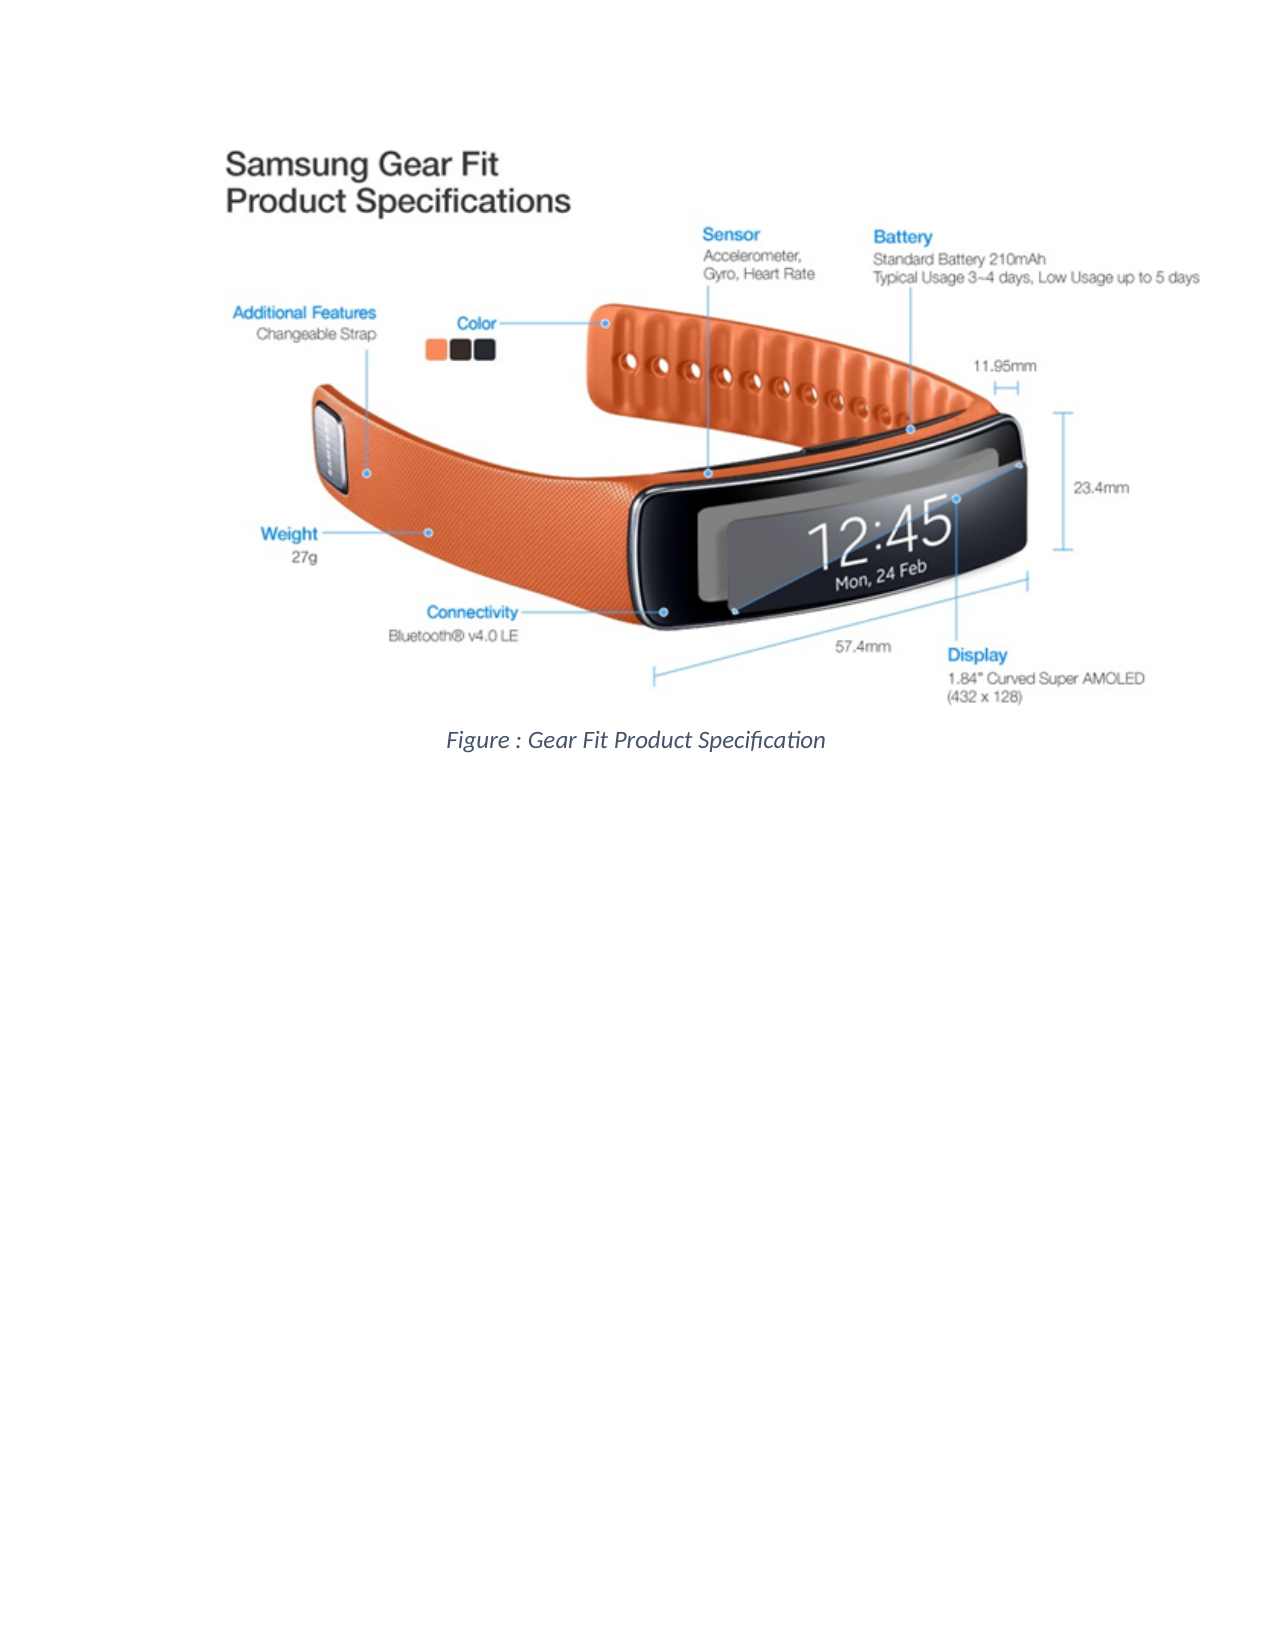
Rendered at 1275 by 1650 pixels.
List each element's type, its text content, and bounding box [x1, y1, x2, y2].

text Figure : Gear Fit Product Specification [150, 724, 1125, 755]
picture [225, 150, 1200, 706]
